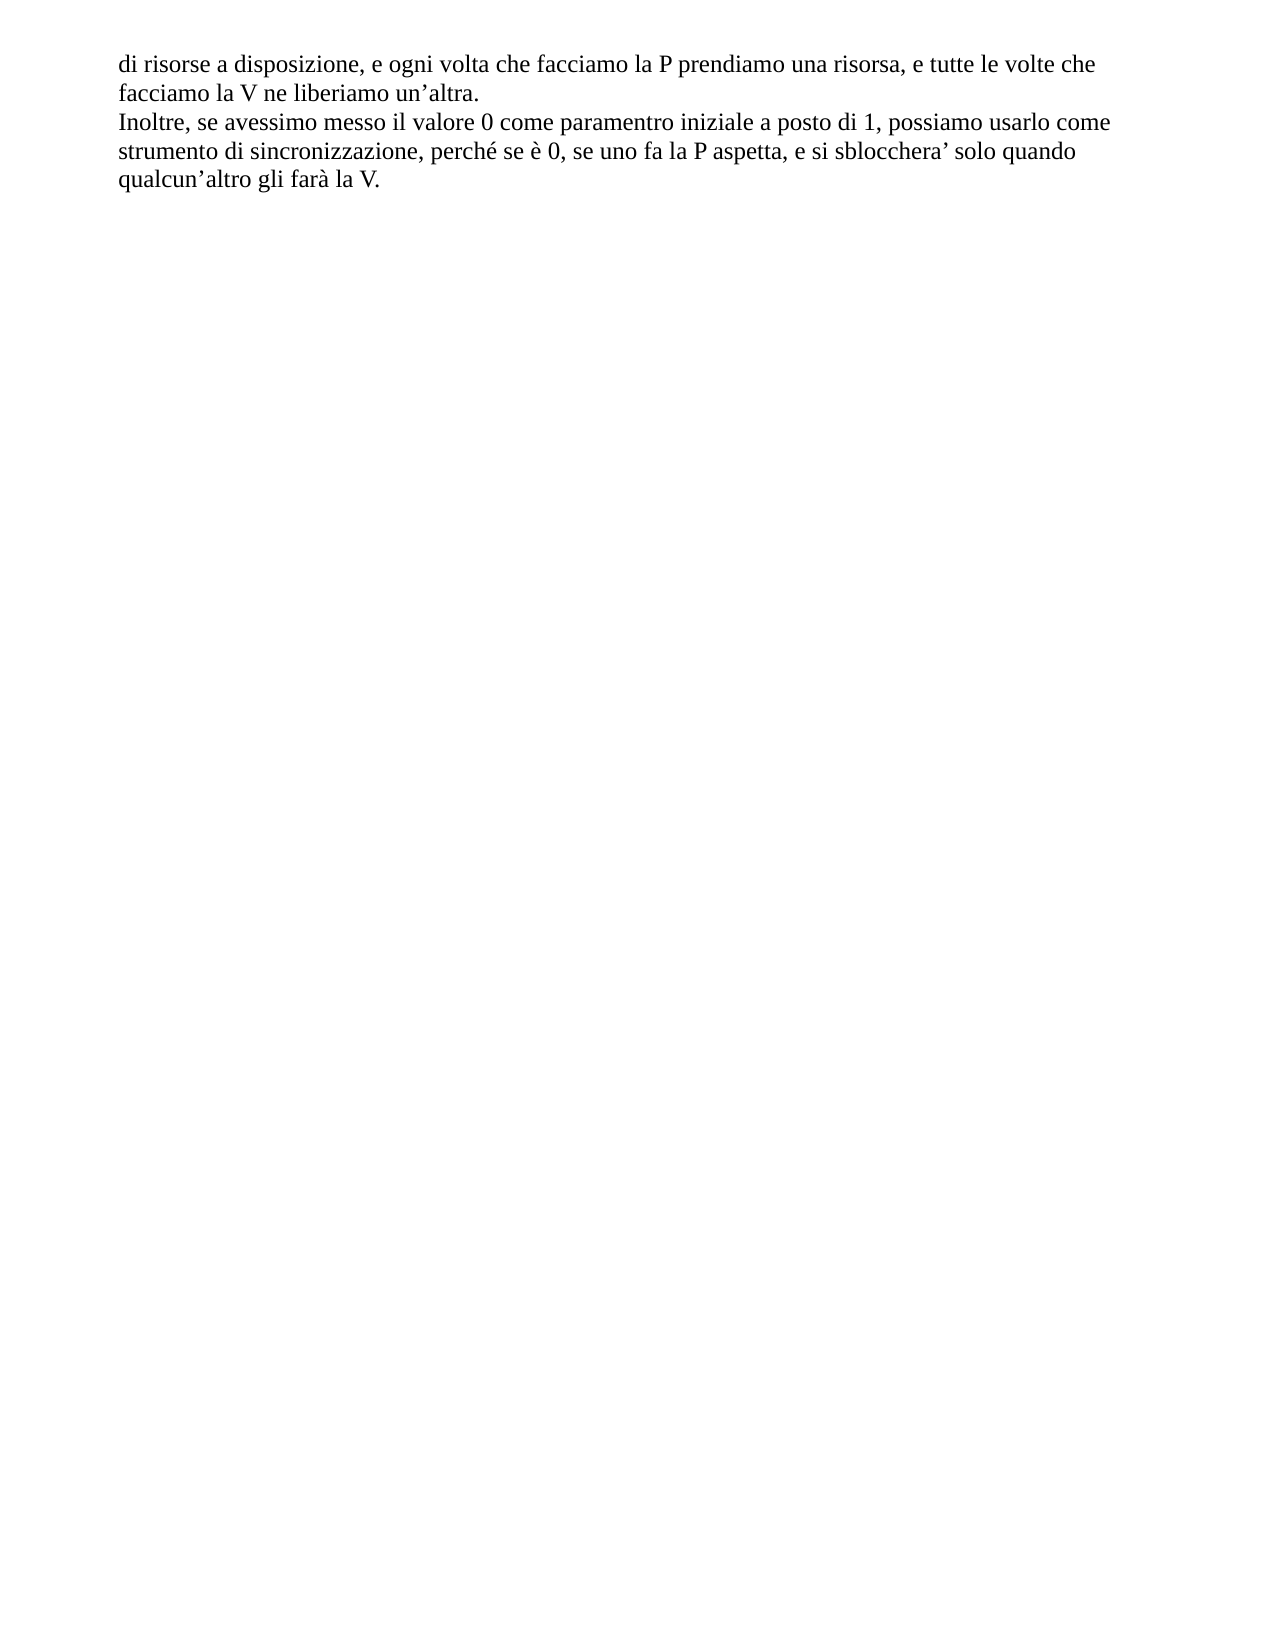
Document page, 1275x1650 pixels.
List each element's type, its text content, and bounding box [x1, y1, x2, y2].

text di risorse a disposizione, e ogni volta che facciamo la P prendiamo una risorsa, e tutte le volte che facciamo la V ne liberiamo un’altra. [118, 49, 1157, 107]
text Inoltre, se avessimo messo il valore 0 come paramentro iniziale a posto di 1, possiamo usarlo come strumento di sincronizzazione, perché se è 0, se uno fa la P aspetta, e si sblocchera’ solo quando qualcun’altro gli farà la V. [118, 107, 1157, 193]
